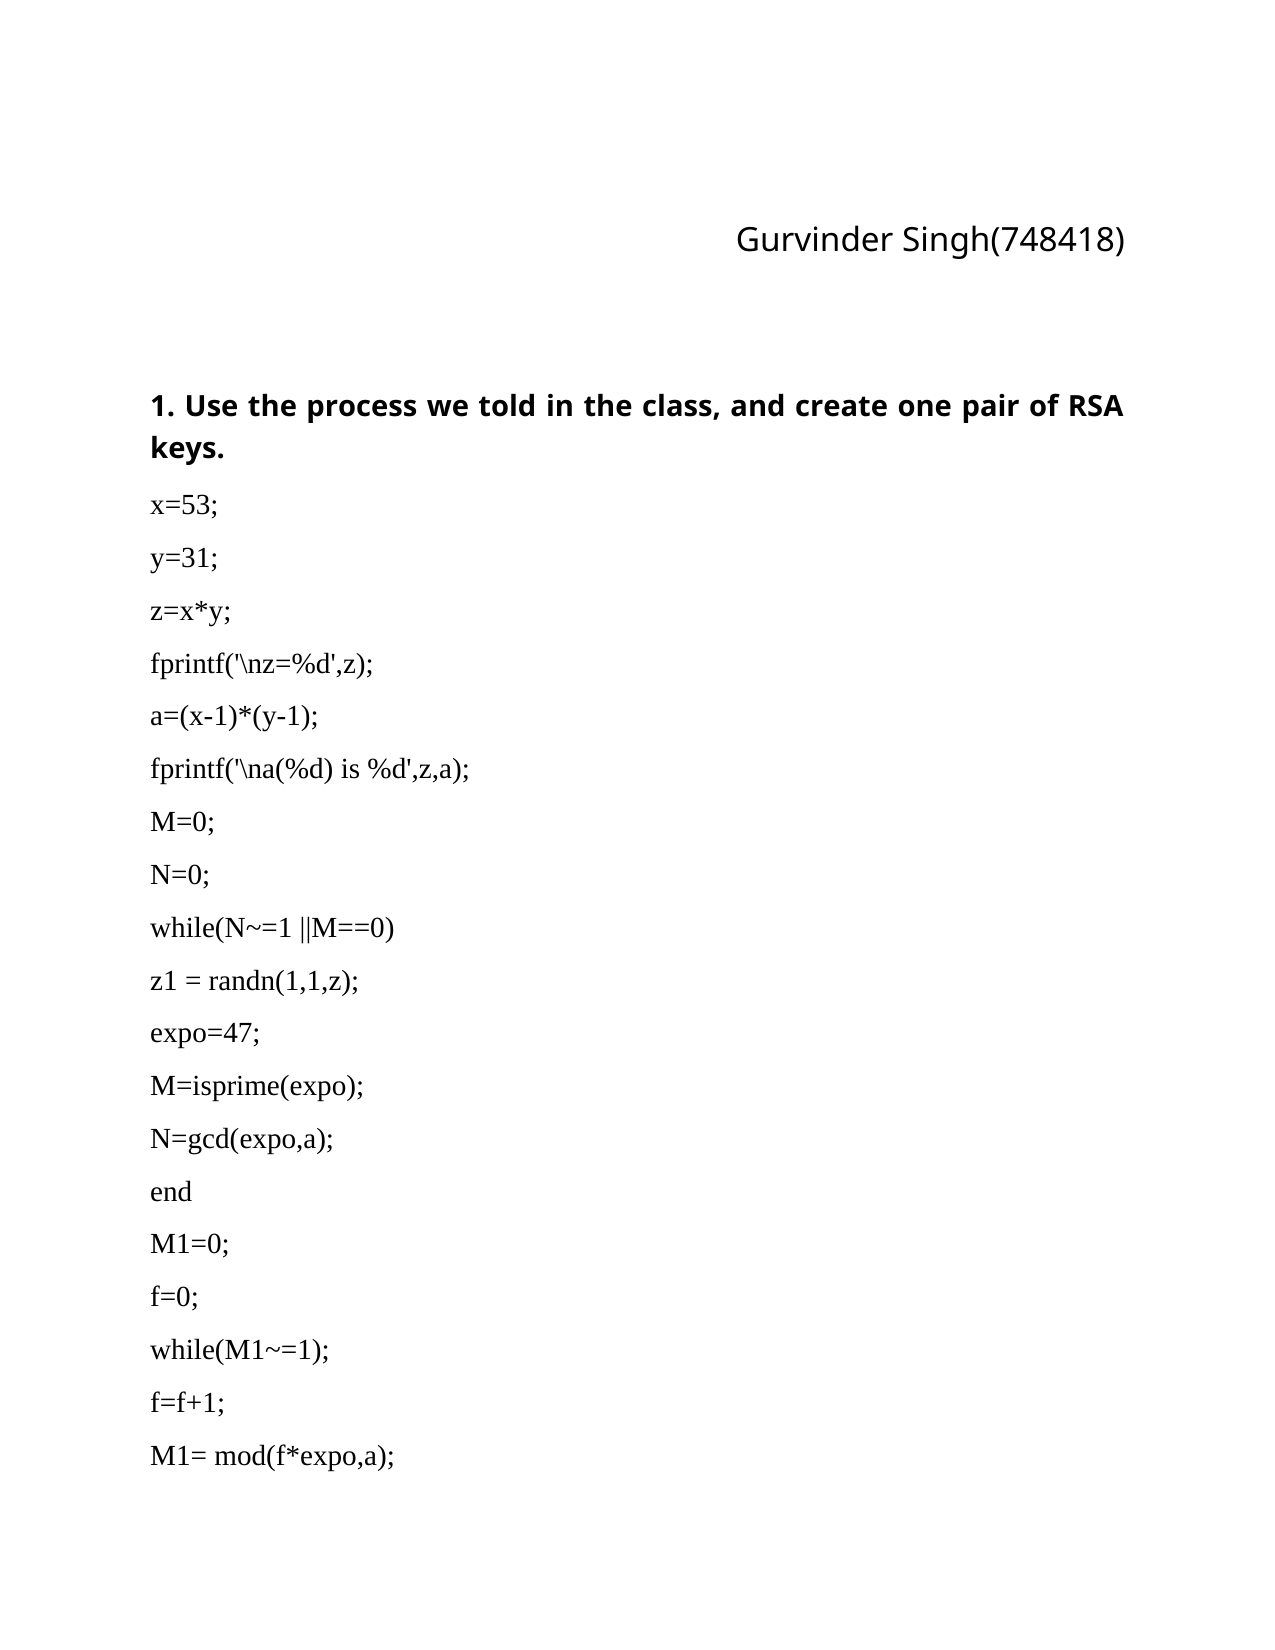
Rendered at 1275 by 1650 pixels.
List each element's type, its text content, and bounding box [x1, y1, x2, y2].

text M=0; [150, 804, 1125, 838]
text M=isprime(expo); [150, 1068, 1125, 1102]
text z1 = randn(1,1,z); [150, 963, 1125, 996]
text x=53; [150, 487, 1125, 521]
text while(M1~=1); [150, 1332, 1125, 1366]
text while(N~=1 ||M==0) [150, 910, 1125, 943]
text M1= mod(f*expo,a); [150, 1438, 1125, 1471]
text z=x*y; [150, 593, 1125, 626]
text fprintf('\nz=%d',z); [150, 646, 1125, 679]
text Gurvinder Singh(748418) [150, 216, 1125, 261]
text N=0; [150, 857, 1125, 891]
text end [150, 1174, 1125, 1207]
text f=0; [150, 1279, 1125, 1313]
text fprintf('\na(%d) is %d',z,a); [150, 751, 1125, 785]
text a=(x-1)*(y-1); [150, 698, 1125, 732]
text expo=47; [150, 1015, 1125, 1049]
text y=31; [150, 540, 1125, 574]
text 1. Use the process we told in the class, and create one pair of RSA keys. [150, 385, 1125, 467]
text f=f+1; [150, 1385, 1125, 1419]
text N=gcd(expo,a); [150, 1121, 1125, 1154]
text M1=0; [150, 1227, 1125, 1260]
